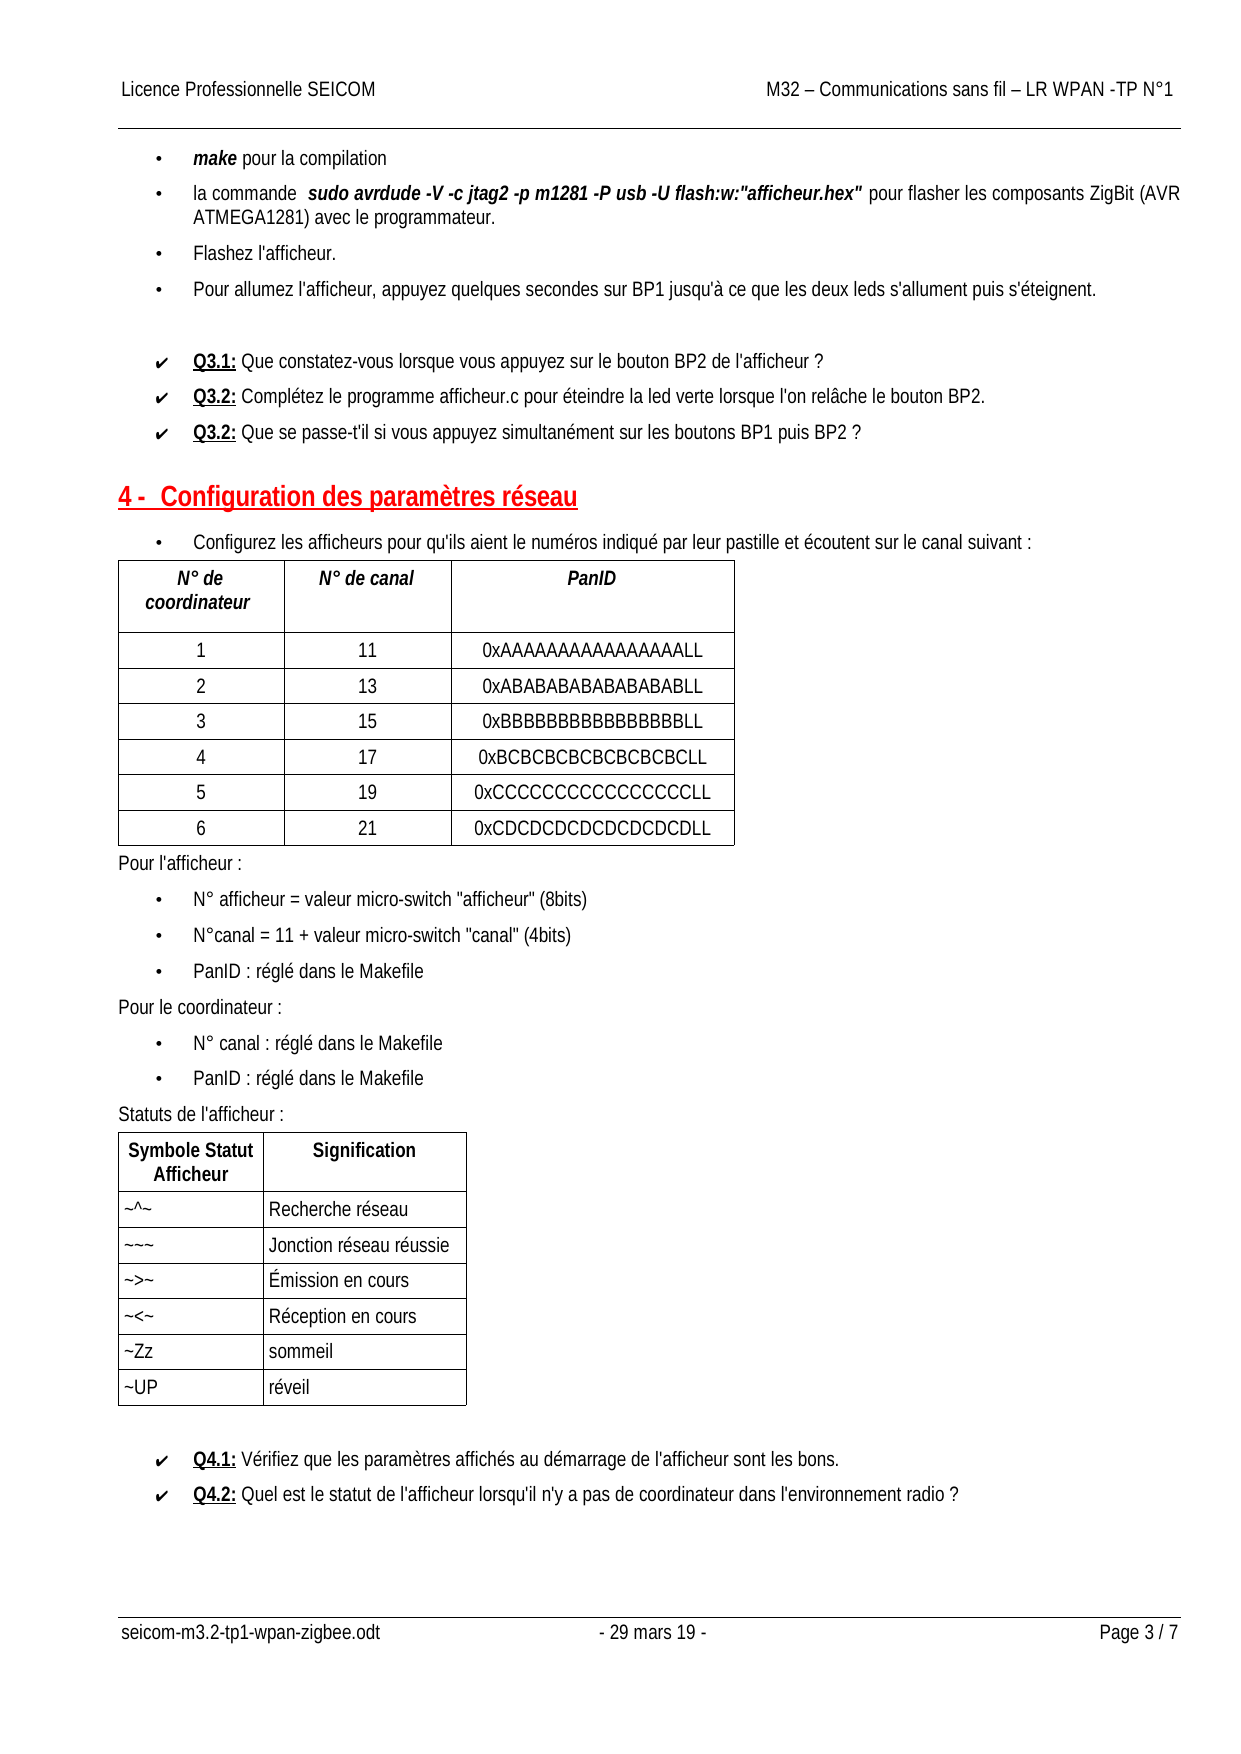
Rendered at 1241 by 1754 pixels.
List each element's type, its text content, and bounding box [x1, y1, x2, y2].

table_cell 0xCCCCCCCCCCCCCCCCLL [452, 775, 734, 810]
table_cell 0xAAAAAAAAAAAAAAAALL [452, 633, 734, 668]
list N°canal = 11 + valeur micro-switch "canal" (4bits) [156, 923, 1181, 947]
table_header N° de coordinateur [119, 561, 284, 632]
list N° canal : réglé dans le Makefile [156, 1031, 1181, 1054]
table_cell 3 [119, 704, 284, 739]
list make pour la compilation [156, 145, 1181, 169]
text Pour l'afficheur : [118, 851, 1181, 875]
list N° afficheur = valeur micro-switch "afficheur" (8bits) [156, 887, 1181, 911]
table_cell ~>~ [119, 1264, 263, 1298]
list Q4.2: Quel est le statut de l'afficheur lorsqu'il n'y a pas de coordinateur dans l'environnement radio ? [156, 1482, 1181, 1506]
table_cell 0xCDCDCDCDCDCDCDCDLL [452, 811, 734, 845]
text Statuts de l'afficheur : [118, 1102, 1181, 1126]
list Q3.1: Que constatez-vous lorsque vous appuyez sur le bouton BP2 de l'afficheur ? [156, 348, 1181, 372]
table_cell 13 [285, 669, 451, 703]
table_cell Jonction réseau réussie [264, 1228, 466, 1263]
table_cell 1 [119, 633, 284, 668]
list la commande sudo avrdude -V -c jtag2 -p m1281 -P usb -U flash:w:"afficheur.hex" pour flasher les composants ZigBit (AVR ATMEGA1281) avec le programmateur. [156, 181, 1181, 229]
table_cell 5 [119, 775, 284, 810]
table_cell 17 [285, 740, 451, 774]
table_cell 19 [285, 775, 451, 810]
list Configurez les afficheurs pour qu'ils aient le numéros indiqué par leur pastille et écoutent sur le canal suivant : [156, 530, 1181, 554]
list Q3.2: Que se passe-t'il si vous appuyez simultanément sur les boutons BP1 puis BP2 ? [156, 420, 1181, 444]
table_header N° de canal [285, 561, 451, 632]
list Flashez l'afficheur. [156, 241, 1181, 265]
table_cell réveil [264, 1370, 466, 1405]
table_cell 2 [119, 669, 284, 703]
table_cell 21 [285, 811, 451, 845]
table_cell ~<~ [119, 1299, 263, 1334]
table_cell 0xBCBCBCBCBCBCBCBCLL [452, 740, 734, 774]
table_cell ~~~ [119, 1228, 263, 1263]
table_cell 0xABABABABABABABABLL [452, 669, 734, 703]
table_cell 0xBBBBBBBBBBBBBBBBLL [452, 704, 734, 739]
table_cell 15 [285, 704, 451, 739]
table_cell Réception en cours [264, 1299, 466, 1334]
table_cell 6 [119, 811, 284, 845]
subtitle Configuration des paramètres réseau [118, 479, 1181, 513]
list Q3.2: Complétez le programme afficheur.c pour éteindre la led verte lorsque l'on relâche le bouton BP2. [156, 384, 1181, 408]
table_header PanID [452, 561, 734, 632]
table_cell ~^~ [119, 1192, 263, 1227]
table_header Symbole Statut Afficheur [119, 1133, 263, 1191]
list PanID : réglé dans le Makefile [156, 959, 1181, 983]
list PanID : réglé dans le Makefile [156, 1066, 1181, 1090]
table_cell Recherche réseau [264, 1192, 466, 1227]
table_cell 4 [119, 740, 284, 774]
text Pour le coordinateur : [118, 995, 1181, 1019]
table_header Signification [264, 1133, 466, 1191]
list Pour allumez l'afficheur, appuyez quelques secondes sur BP1 jusqu'à ce que les deux leds s'allument puis s'éteignent. [156, 277, 1181, 301]
table_cell sommeil [264, 1335, 466, 1369]
table_cell ~UP [119, 1370, 263, 1405]
table_cell 11 [285, 633, 451, 668]
list Q4.1: Vérifiez que les paramètres affichés au démarrage de l'afficheur sont les bons. [156, 1447, 1181, 1471]
table_cell Émission en cours [264, 1264, 466, 1298]
table_cell ~Zz [119, 1335, 263, 1369]
